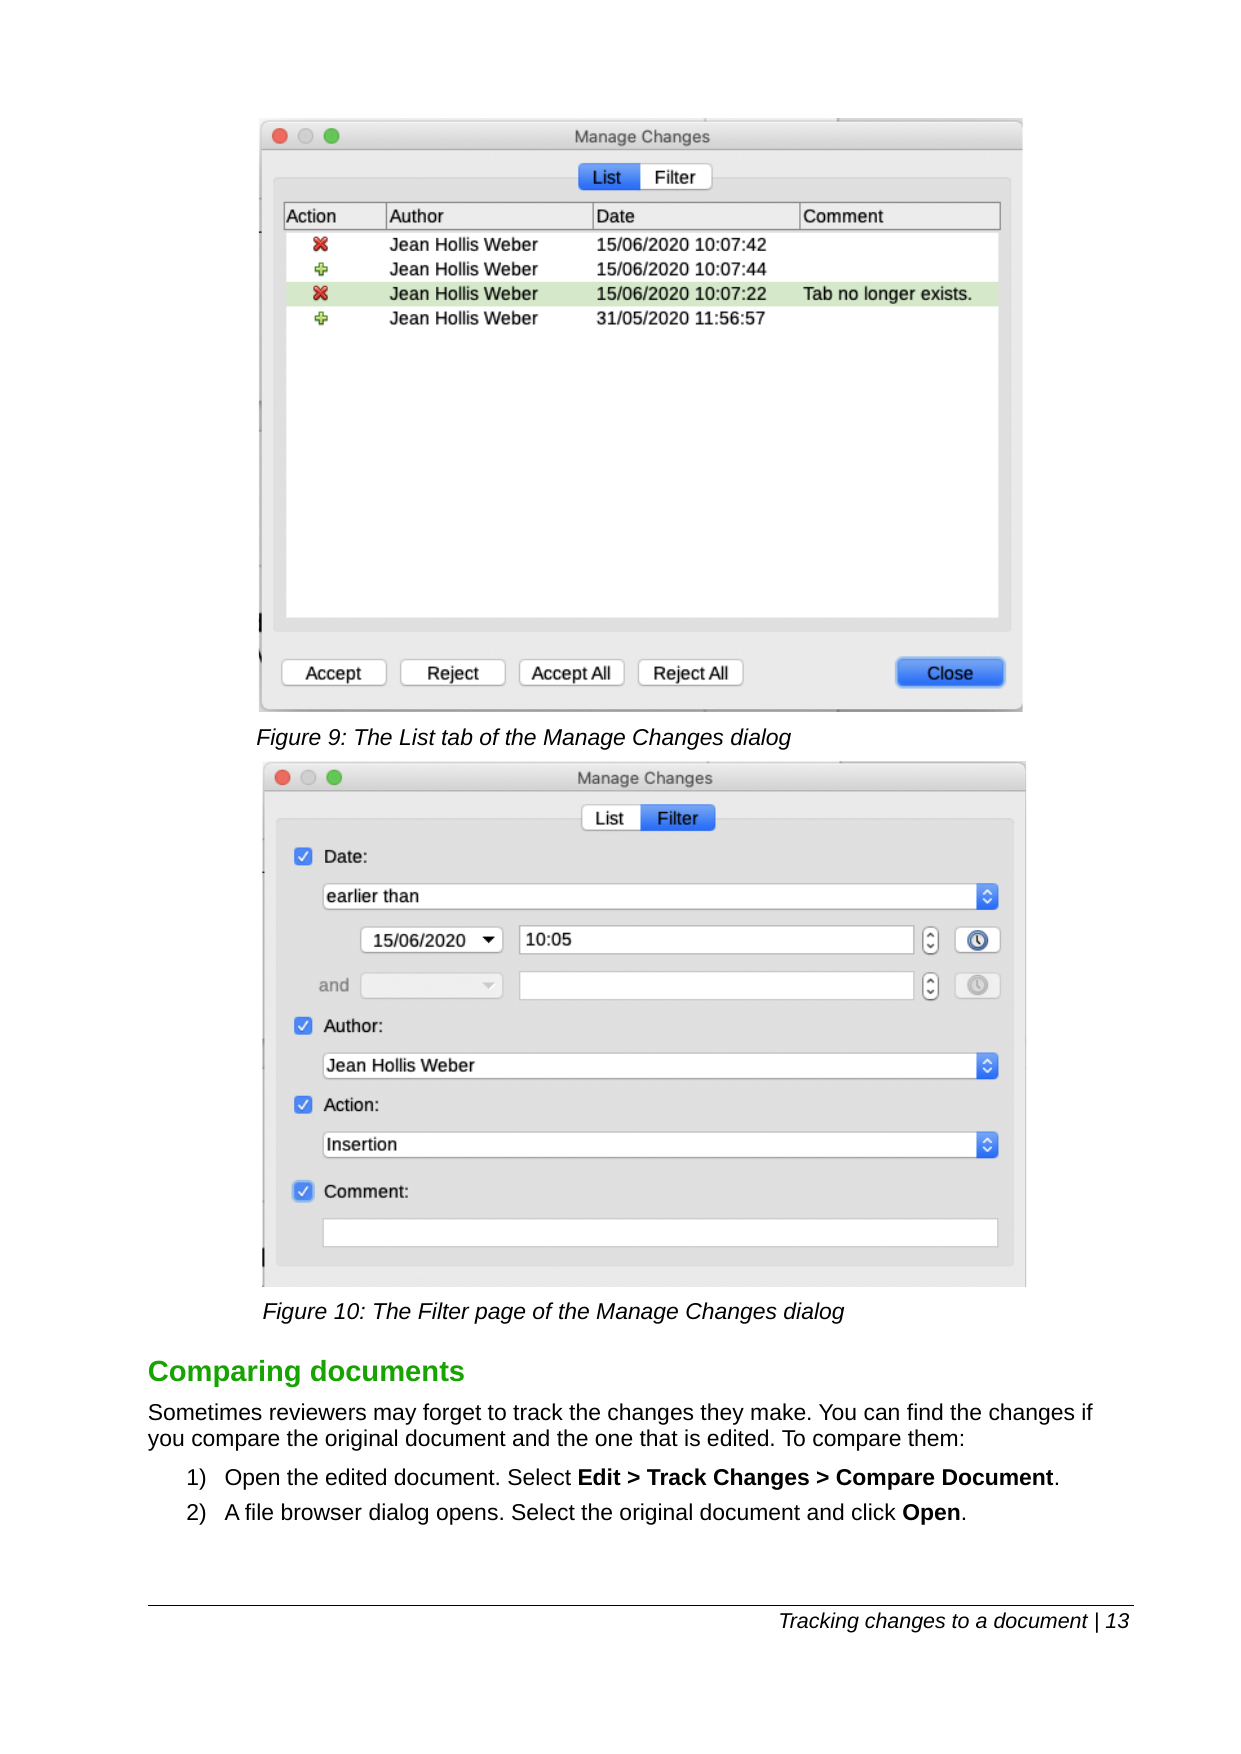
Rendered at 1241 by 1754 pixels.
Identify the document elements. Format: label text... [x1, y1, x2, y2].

picture [258, 118, 1023, 712]
text Figure 9: The List tab of the Manage Changes dialog [256, 723, 1025, 750]
text Sometimes reviewers may forget to track the changes they make. You can find the changes if you compare the original document and the one that is edited. To compare them: [148, 1399, 1134, 1452]
list Open the edited document. Select Edit > Track Changes > Compare Document. [207, 1464, 1134, 1490]
subtitle Comparing documents [148, 1353, 1134, 1387]
text Figure 10: The Filter page of the Manage Changes dialog [262, 1298, 1026, 1324]
list A file browser dialog opens. Select the original document and click Open. [207, 1499, 1134, 1526]
picture [262, 761, 1027, 1287]
